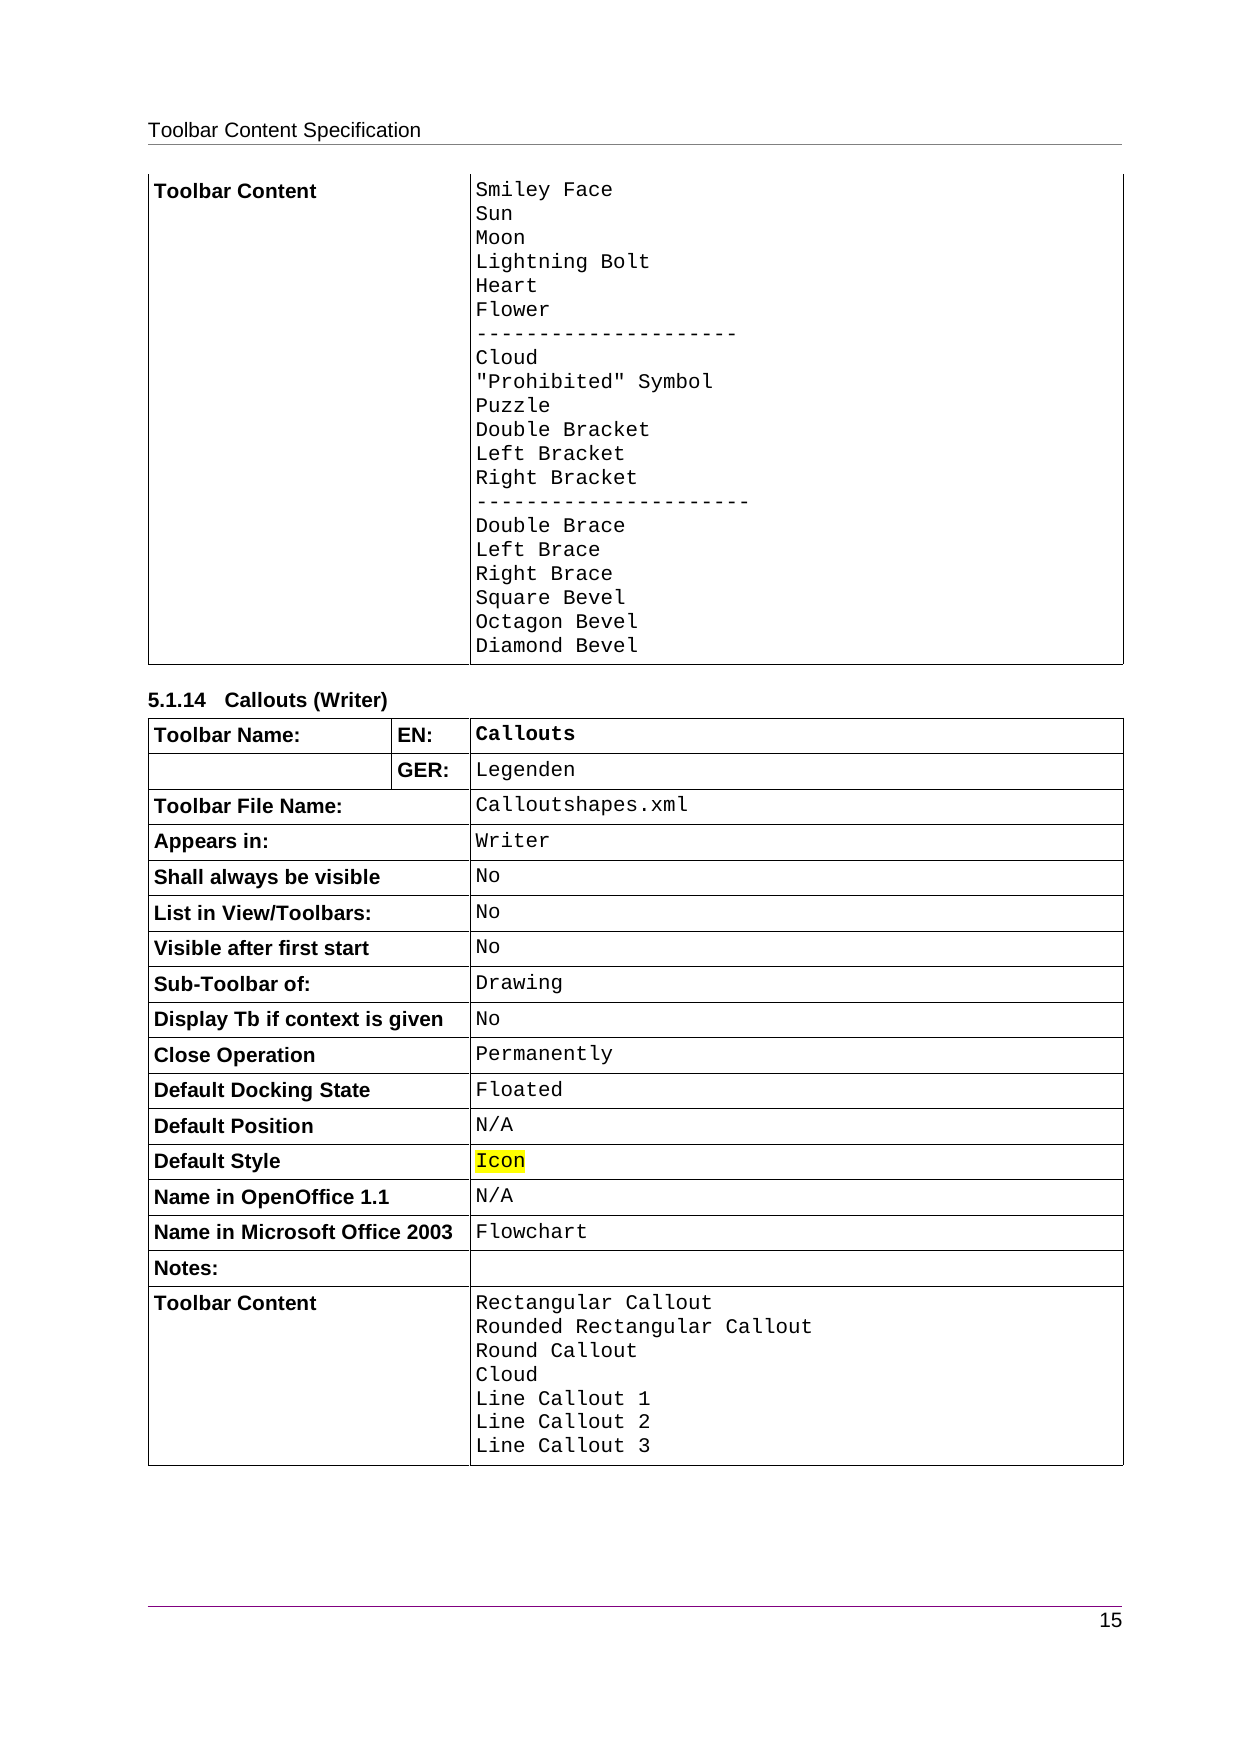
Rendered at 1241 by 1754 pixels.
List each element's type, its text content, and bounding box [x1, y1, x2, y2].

table_cell Writer [471, 825, 1123, 860]
table_cell Appears in: [149, 825, 469, 860]
table_cell Default Style [149, 1145, 469, 1179]
table_cell N/A [471, 1109, 1123, 1144]
table_cell Toolbar Content [149, 1287, 469, 1465]
table_cell [149, 754, 391, 789]
table_cell No [471, 861, 1123, 895]
table_cell Close Operation [149, 1038, 469, 1073]
table_cell Sub-Toolbar of: [149, 967, 469, 1002]
table_cell List in View/Toolbars: [149, 896, 469, 931]
table_cell Calloutshapes.xml [471, 790, 1123, 824]
table_cell Toolbar Content [149, 174, 469, 664]
table_cell Permanently [471, 1038, 1123, 1073]
table_cell Legenden [471, 754, 1123, 789]
table_header Callouts [471, 719, 1123, 753]
table_cell Default Position [149, 1109, 469, 1144]
table_cell Toolbar File Name: [149, 790, 469, 824]
table_cell Notes: [149, 1251, 469, 1286]
table_cell Name in Microsoft Office 2003 [149, 1216, 469, 1250]
table_cell Name in OpenOffice 1.1 [149, 1180, 469, 1215]
table_cell Rectangular Callout Rounded Rectangular Callout Round Callout Cloud Line Callout 1 Line Callout 2 Line Callout 3 [471, 1287, 1123, 1465]
table_cell GER: [392, 754, 469, 789]
table_cell Drawing [471, 967, 1123, 1002]
table_cell No [471, 932, 1123, 966]
table_cell [471, 1251, 1123, 1286]
table_cell Icon [471, 1145, 1123, 1179]
table_cell Visible after first start [149, 932, 469, 966]
table_cell Shall always be visible [149, 861, 469, 895]
subtitle Callouts (Writer) [148, 688, 1122, 712]
table_cell N/A [471, 1180, 1123, 1215]
table_cell Smiley Face Sun Moon Lightning Bolt Heart Flower --------------------- Cloud "Prohibited" Symbol Puzzle Double Bracket Left Bracket Right Bracket ---------------------- Double Brace Left Brace Right Brace Square Bevel Octagon Bevel Diamond Bevel [471, 174, 1123, 664]
table_cell No [471, 896, 1123, 931]
table_cell Display Tb if context is given [149, 1003, 469, 1037]
table_header Toolbar Name: [149, 719, 391, 753]
table_cell Flowchart [471, 1216, 1123, 1250]
table_cell No [471, 1003, 1123, 1037]
table_header EN: [392, 719, 469, 753]
table_cell Default Docking State [149, 1074, 469, 1108]
table_cell Floated [471, 1074, 1123, 1108]
